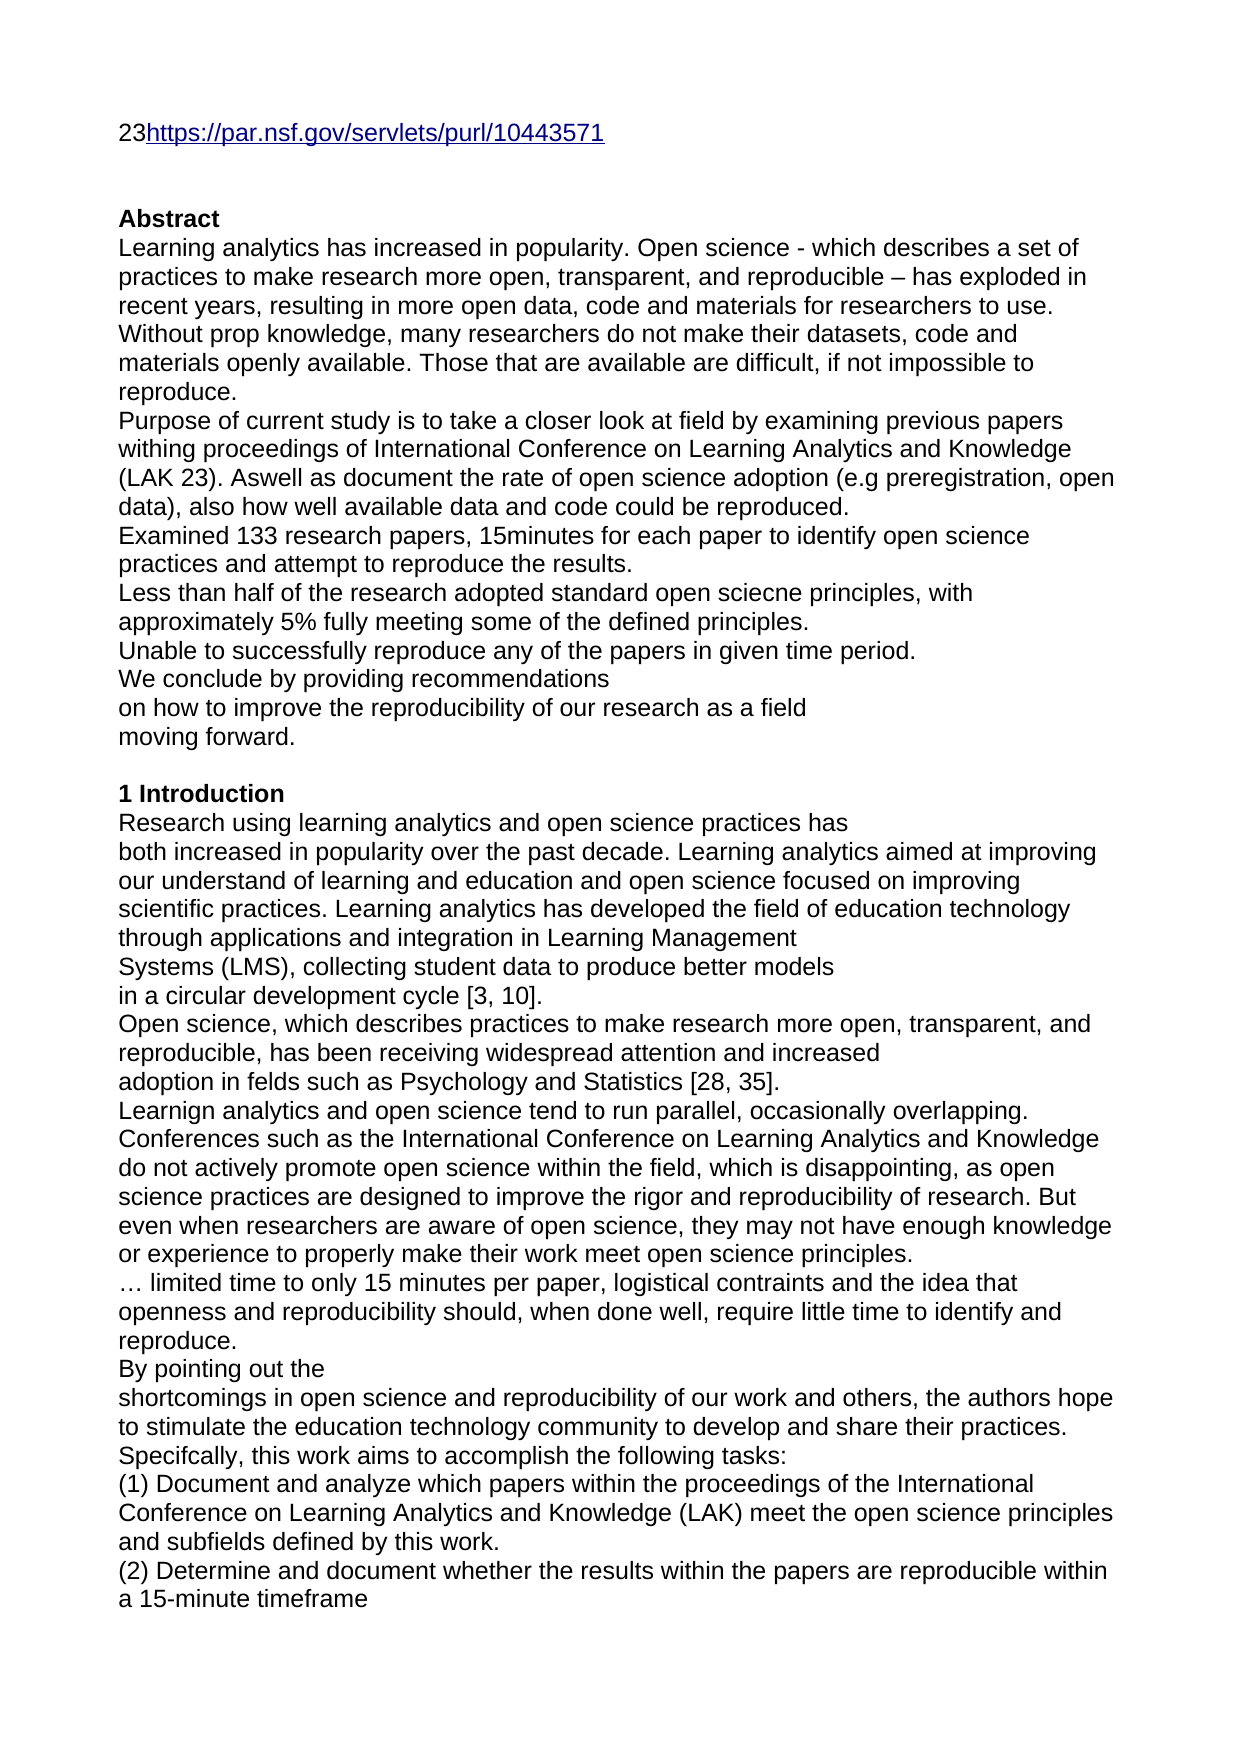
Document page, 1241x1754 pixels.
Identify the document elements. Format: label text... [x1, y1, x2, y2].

text in a circular development cycle [3, 10]. [118, 981, 1122, 1009]
text (2) Determine and document whether the results within the papers are reproducible within a 15-minute timeframe [118, 1556, 1122, 1613]
text Learnign analytics and open science tend to run parallel, occasionally overlapping. [118, 1096, 1122, 1124]
text Specifcally, this work aims to accomplish the following tasks: [118, 1441, 1122, 1469]
text (1) Document and analyze which papers within the proceedings of the International Conference on Learning Analytics and Knowledge (LAK) meet the open science principles and subfields defined by this work. [118, 1469, 1122, 1556]
text Examined 133 research papers, 15minutes for each paper to identify open science practices and attempt to reproduce the results. [118, 521, 1122, 578]
text 23https://par.nsf.gov/servlets/purl/10443571 [118, 118, 1122, 147]
text We conclude by providing recommendations [118, 664, 1122, 693]
text both increased in popularity over the past decade. Learning analytics aimed at improving our understand of learning and education and open science focused on improving scientific practices. Learning analytics has developed the field of education technology through applications and integration in Learning Management [118, 837, 1122, 952]
text Less than half of the research adopted standard open sciecne principles, with approximately 5% fully meeting some of the defined principles. [118, 578, 1122, 636]
text shortcomings in open science and reproducibility of our work and others, the authors hope to stimulate the education technology community to develop and share their practices. [118, 1383, 1122, 1441]
text … limited time to only 15 minutes per paper, logistical contraints and the idea that openness and reproducibility should, when done well, require little time to identify and reproduce. [118, 1268, 1122, 1354]
text Abstract [118, 204, 1122, 233]
text Open science, which describes practices to make research more open, transparent, and reproducible, has been receiving widespread attention and increased [118, 1009, 1122, 1067]
text Purpose of current study is to take a closer look at field by examining previous papers withing proceedings of International Conference on Learning Analytics and Knowledge (LAK 23). Aswell as document the rate of open science adoption (e.g preregistration, open data), also how well available data and code could be reproduced. [118, 406, 1122, 521]
text moving forward. [118, 722, 1122, 751]
text Unable to successfully reproduce any of the papers in given time period. [118, 636, 1122, 664]
text Systems (LMS), collecting student data to produce better models [118, 952, 1122, 981]
text By pointing out the [118, 1354, 1122, 1383]
text Learning analytics has increased in popularity. Open science - which describes a set of practices to make research more open, transparent, and reproducible – has exploded in recent years, resulting in more open data, code and materials for researchers to use. Without prop knowledge, many researchers do not make their datasets, code and materials openly available. Those that are available are difficult, if not impossible to reproduce. [118, 233, 1122, 406]
text adoption in felds such as Psychology and Statistics [28, 35]. [118, 1067, 1122, 1096]
text Conferences such as the International Conference on Learning Analytics and Knowledge do not actively promote open science within the field, which is disappointing, as open science practices are designed to improve the rigor and reproducibility of research. But even when researchers are aware of open science, they may not have enough knowledge or experience to properly make their work meet open science principles. [118, 1124, 1122, 1268]
text 1 Introduction [118, 779, 1122, 808]
text Research using learning analytics and open science practices has [118, 808, 1122, 837]
text on how to improve the reproducibility of our research as a field [118, 693, 1122, 722]
